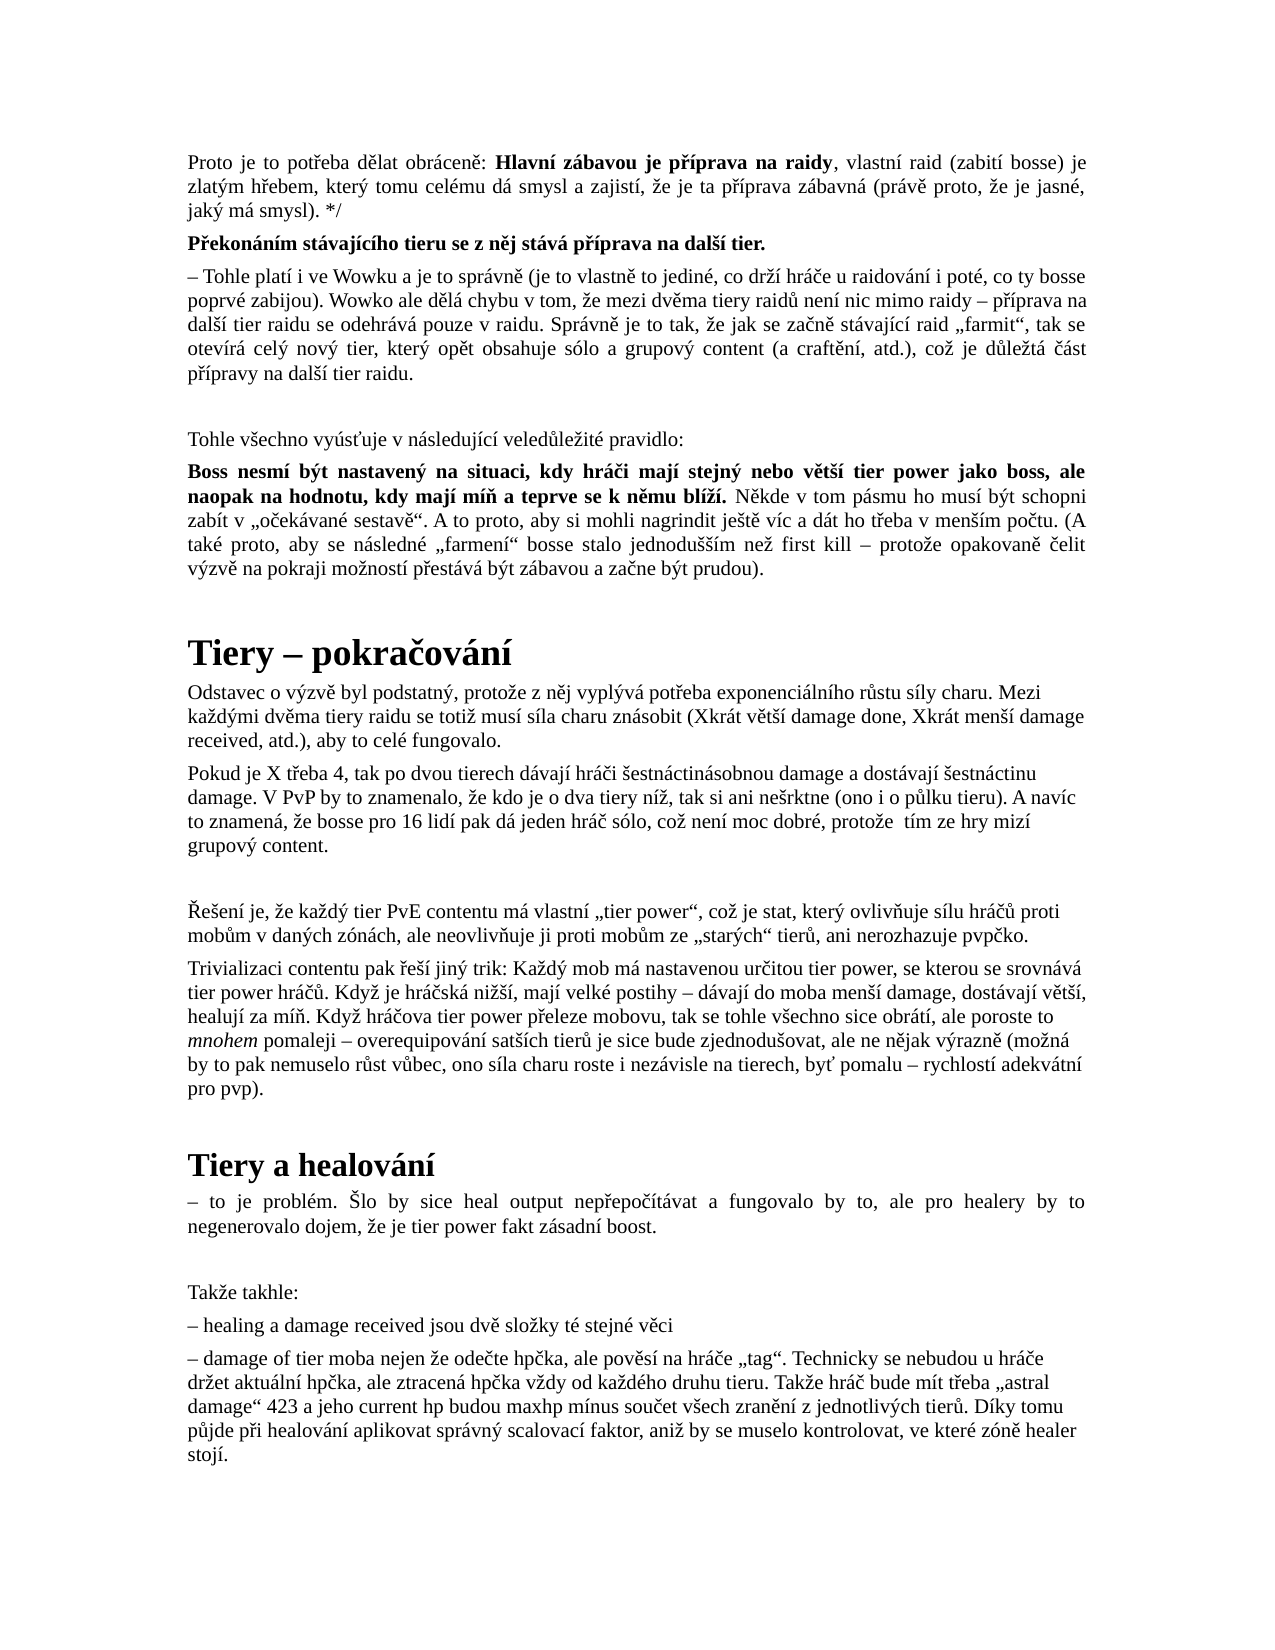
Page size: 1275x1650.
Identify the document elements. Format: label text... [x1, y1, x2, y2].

text – to je problém. Šlo by sice heal output nepřepočítávat a fungovalo by to, ale pro healery by to negenerovalo dojem, že je tier power fakt zásadní boost. [187, 1189, 1087, 1238]
text Trivializaci contentu pak řeší jiný trik: Každý mob má nastavenou určitou tier power, se kterou se srovnává tier power hráčů. Když je hráčská nižší, mají velké postihy – dávají do moba menší damage, dostávají větší, healují za míň. Když hráčova tier power přeleze mobovu, tak se tohle všechno sice obrátí, ale poroste to mnohem pomaleji – overequipování satších tierů je sice bude zjednodušovat, ale ne nějak výrazně (možná by to pak nemuselo růst vůbec, ono síla charu roste i nezávisle na tierech, byť pomalu – rychlostí adekvátní pro pvp). [187, 956, 1087, 1100]
subtitle Tiery a healování [187, 1145, 1087, 1183]
text Takže takhle: [187, 1279, 1087, 1304]
text Boss nesmí být nastavený na situaci, kdy hráči mají stejný nebo větší tier power jako boss, ale naopak na hodnotu, kdy mají míň a teprve se k němu blíží. Někde v tom pásmu ho musí být schopni zabít v „očekávané sestavě“. A to proto, aby si mohli nagrindit ještě víc a dát ho třeba v menším počtu. (A také proto, aby se následné „farmení“ bosse stalo jednodušším než first kill – protože opakovaně čelit výzvě na pokraji možností přestává být zábavou a začne být prudou). [187, 459, 1087, 580]
text – damage of tier moba nejen že odečte hpčka, ale pověsí na hráče „tag“. Technicky se nebudou u hráče držet aktuální hpčka, ale ztracená hpčka vždy od každého druhu tieru. Takže hráč bude mít třeba „astral damage“ 423 a jeho current hp budou maxhp mínus součet všech zranění z jednotlivých tierů. Díky tomu půjde při healování aplikovat správný scalovací faktor, aniž by se muselo kontrolovat, ve které zóně healer stojí. [187, 1346, 1087, 1466]
subtitle Tiery – pokračování [187, 631, 1087, 674]
text Tohle všechno vyúsťuje v následující veledůležité pravidlo: [187, 426, 1087, 451]
text Překonáním stávajícího tieru se z něj stává příprava na další tier. [187, 231, 1087, 255]
text Proto je to potřeba dělat obráceně: Hlavní zábavou je příprava na raidy, vlastní raid (zabití bosse) je zlatým hřebem, který tomu celému dá smysl a zajistí, že je ta příprava zábavná (právě proto, že je jasné, jaký má smysl). */ [187, 150, 1087, 222]
text Pokud je X třeba 4, tak po dvou tierech dávají hráči šestnáctinásobnou damage a dostávají šestnáctinu damage. V PvP by to znamenalo, že kdo je o dva tiery níž, tak si ani nešrktne (ono i o půlku tieru). A navíc to znamená, že bosse pro 16 lidí pak dá jeden hráč sólo, což není moc dobré, protože tím ze hry mizí grupový content. [187, 761, 1087, 857]
text – healing a damage received jsou dvě složky té stejné věci [187, 1313, 1087, 1337]
text Odstavec o výzvě byl podstatný, protože z něj vyplývá potřeba exponenciálního růstu síly charu. Mezi každými dvěma tiery raidu se totiž musí síla charu znásobit (Xkrát větší damage done, Xkrát menší damage received, atd.), aby to celé fungovalo. [187, 679, 1087, 752]
text – Tohle platí i ve Wowku a je to správně (je to vlastně to jediné, co drží hráče u raidování i poté, co ty bosse poprvé zabijou). Wowko ale dělá chybu v tom, že mezi dvěma tiery raidů není nic mimo raidy – příprava na další tier raidu se odehrává pouze v raidu. Správně je to tak, že jak se začně stávající raid „farmit“, tak se otevírá celý nový tier, který opět obsahuje sólo a grupový content (a craftění, atd.), což je důležtá část přípravy na další tier raidu. [187, 264, 1087, 384]
text Řešení je, že každý tier PvE contentu má vlastní „tier power“, což je stat, který ovlivňuje sílu hráčů proti mobům v daných zónách, ale neovlivňuje ji proti mobům ze „starých“ tierů, ani nerozhazuje pvpčko. [187, 899, 1087, 947]
